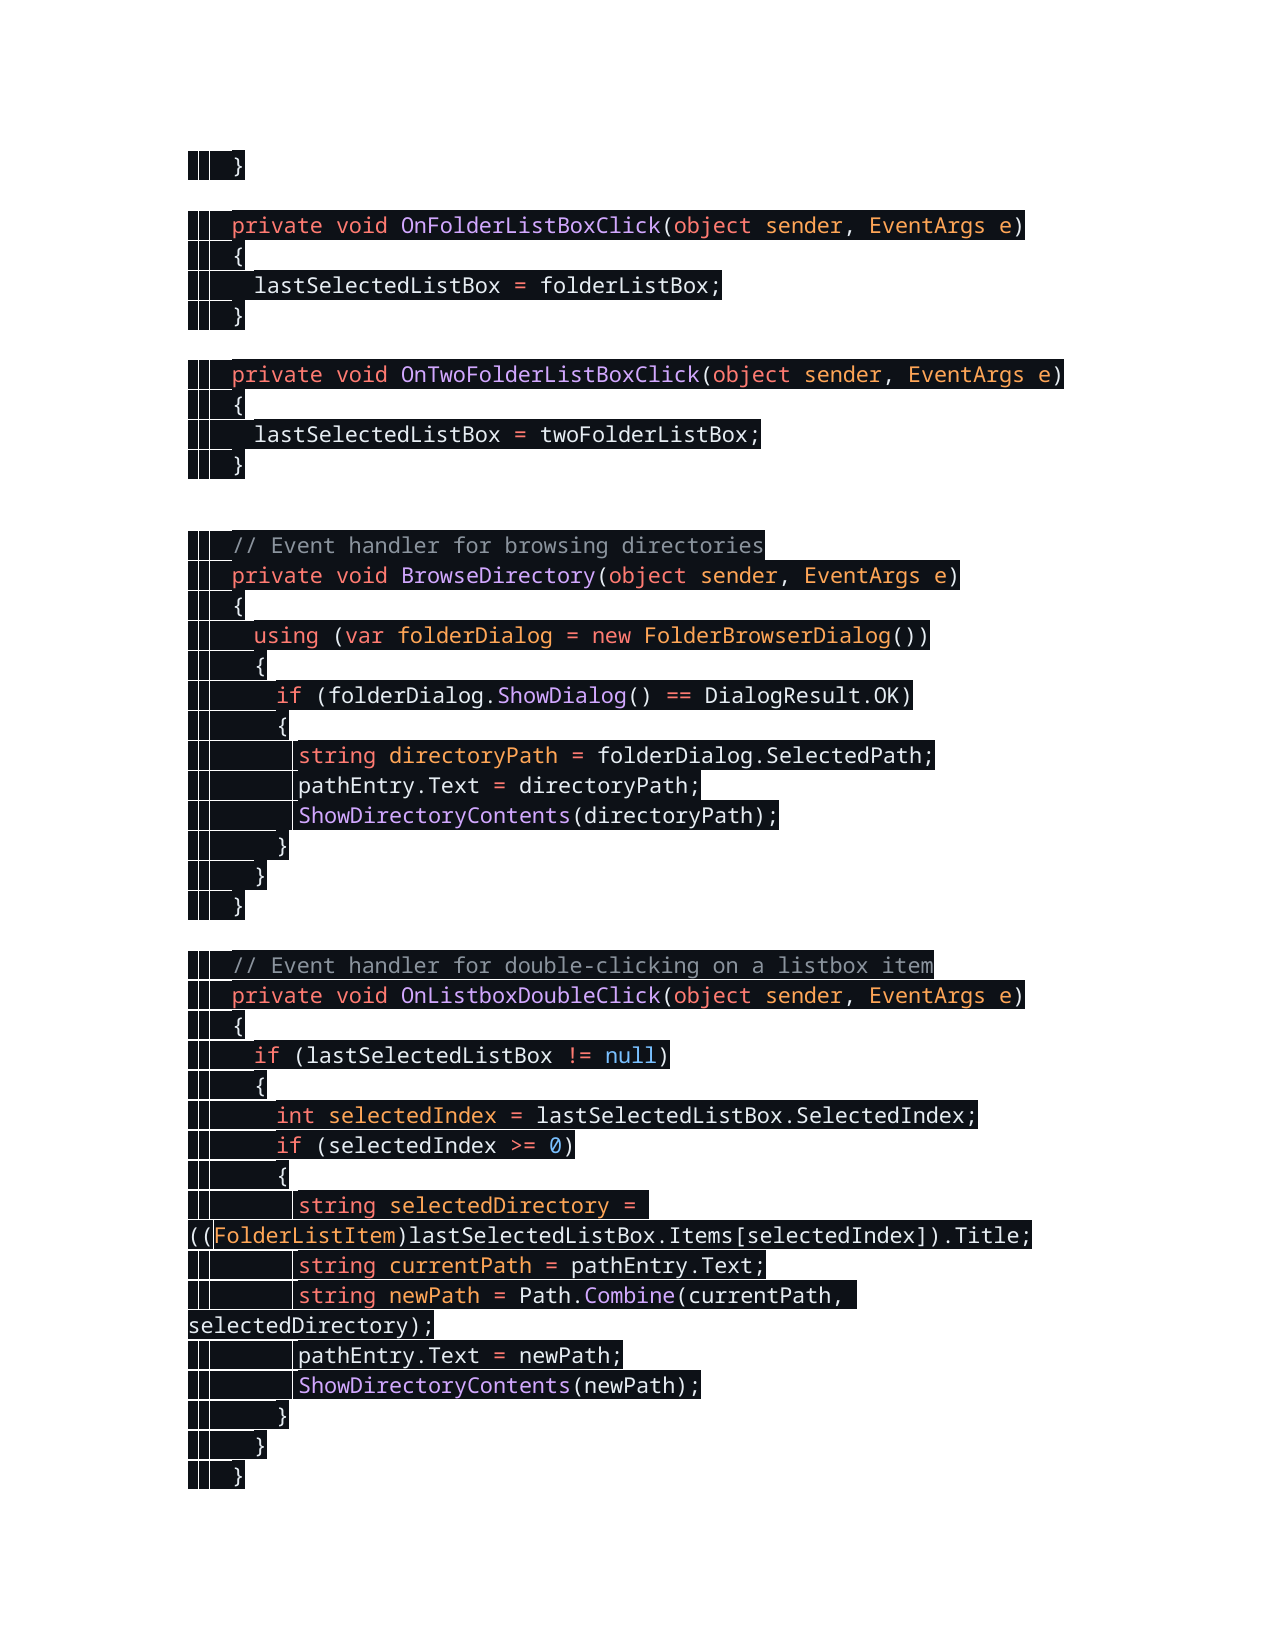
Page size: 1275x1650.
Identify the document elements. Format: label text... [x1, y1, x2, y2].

text string currentPath = pathEntry.Text; [187, 1249, 1087, 1279]
text { [187, 389, 1087, 419]
text { [187, 1159, 1087, 1189]
text { [187, 710, 1087, 740]
text } [187, 150, 1087, 180]
text pathEntry.Text = directoryPath; [187, 770, 1087, 800]
text { [187, 240, 1087, 270]
text if (folderDialog.ShowDialog() == DialogResult.OK) [187, 680, 1087, 710]
text // Event handler for double-clicking on a listbox item [187, 949, 1087, 979]
text if (selectedIndex >= 0) [187, 1129, 1087, 1159]
text } [187, 300, 1087, 330]
text string newPath = Path.Combine(currentPath, selectedDirectory); [187, 1279, 1087, 1339]
text } [187, 1399, 1087, 1429]
text private void OnTwoFolderListBoxClick(object sender, EventArgs e) [187, 359, 1087, 389]
text private void OnListboxDoubleClick(object sender, EventArgs e) [187, 979, 1087, 1009]
text { [187, 1069, 1087, 1099]
text { [187, 1009, 1087, 1039]
text } [187, 860, 1087, 890]
text pathEntry.Text = newPath; [187, 1339, 1087, 1369]
text lastSelectedListBox = folderListBox; [187, 270, 1087, 300]
text { [187, 590, 1087, 620]
text lastSelectedListBox = twoFolderListBox; [187, 419, 1087, 449]
text using (var folderDialog = new FolderBrowserDialog()) [187, 620, 1087, 650]
text string directoryPath = folderDialog.SelectedPath; [187, 740, 1087, 770]
text private void OnFolderListBoxClick(object sender, EventArgs e) [187, 210, 1087, 240]
text private void BrowseDirectory(object sender, EventArgs e) [187, 560, 1087, 590]
text } [187, 449, 1087, 479]
text } [187, 1429, 1087, 1459]
text ShowDirectoryContents(newPath); [187, 1369, 1087, 1399]
text int selectedIndex = lastSelectedListBox.SelectedIndex; [187, 1099, 1087, 1129]
text if (lastSelectedListBox != null) [187, 1039, 1087, 1069]
text } [187, 830, 1087, 860]
text ShowDirectoryContents(directoryPath); [187, 800, 1087, 830]
text // Event handler for browsing directories [187, 530, 1087, 560]
text string selectedDirectory = ((FolderListItem)lastSelectedListBox.Items[selectedIndex]).Title; [187, 1189, 1087, 1249]
text } [187, 1459, 1087, 1489]
text { [187, 650, 1087, 680]
text } [187, 890, 1087, 920]
